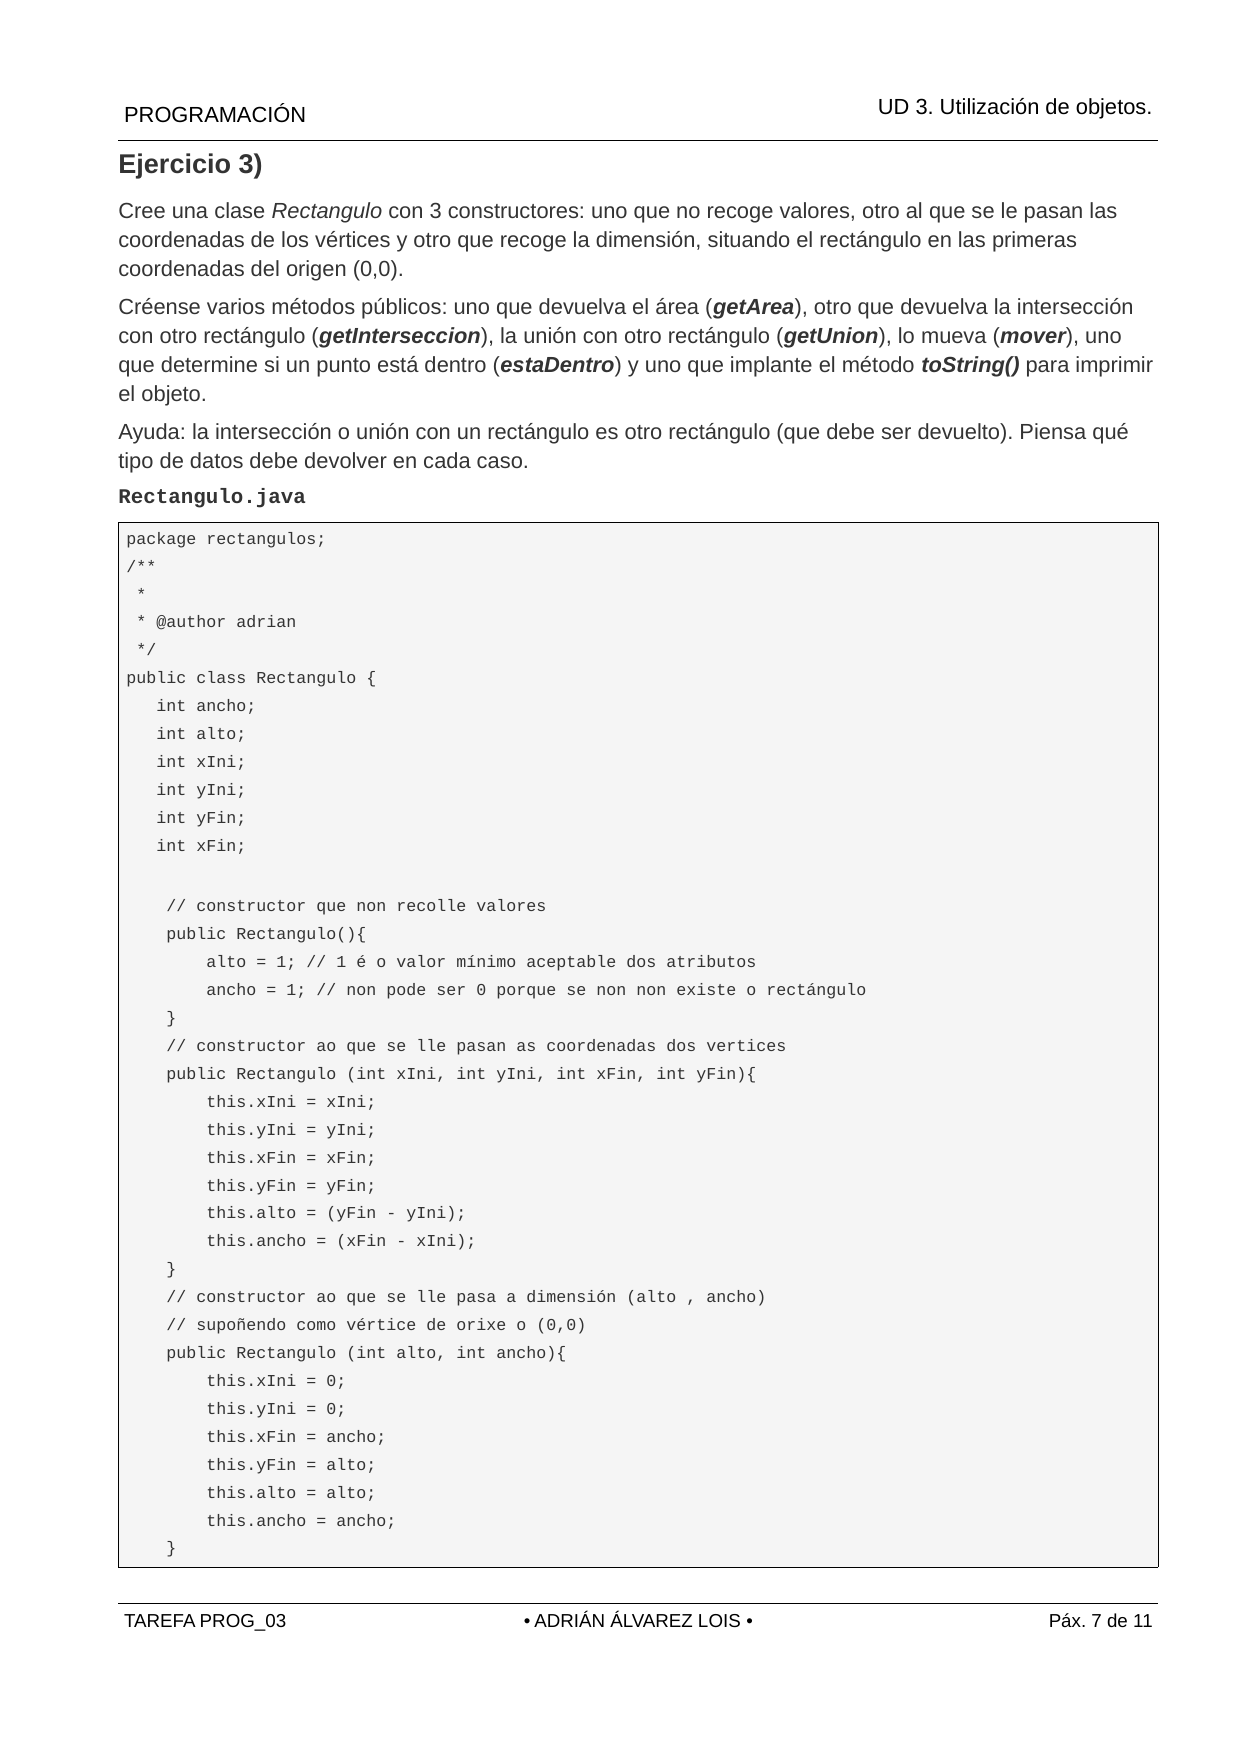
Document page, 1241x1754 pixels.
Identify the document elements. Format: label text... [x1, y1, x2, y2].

text } [119, 1253, 1158, 1280]
text int xFin; [119, 829, 1158, 856]
text this.ancho = ancho; [119, 1504, 1158, 1531]
text this.xIni = 0; [119, 1364, 1158, 1391]
text } [119, 1532, 1158, 1567]
text /** [119, 550, 1158, 577]
text // constructor que non recolle valores [119, 890, 1158, 917]
text int ancho; [119, 690, 1158, 717]
text this.ancho = (xFin - xIni); [119, 1225, 1158, 1252]
text package rectangulos; [119, 523, 1158, 549]
text Ayuda: la intersección o unión con un rectángulo es otro rectángulo (que debe ser devuelto). Piensa qué tipo de datos debe devolver en cada caso. [118, 419, 1158, 473]
text public Rectangulo (int xIni, int yIni, int xFin, int yFin){ [119, 1057, 1158, 1084]
text // constructor ao que se lle pasa a dimensión (alto , ancho) [119, 1281, 1158, 1308]
text * @author adrian [119, 606, 1158, 633]
text this.yFin = alto; [119, 1448, 1158, 1475]
text this.alto = (yFin - yIni); [119, 1197, 1158, 1224]
text int yFin; [119, 801, 1158, 828]
text ancho = 1; // non pode ser 0 porque se non non existe o rectángulo [119, 974, 1158, 1001]
text this.xIni = xIni; [119, 1085, 1158, 1112]
text this.yIni = 0; [119, 1392, 1158, 1419]
text public class Rectangulo { [119, 662, 1158, 689]
text public Rectangulo(){ [119, 918, 1158, 945]
text this.alto = alto; [119, 1476, 1158, 1503]
text Créense varios métodos públicos: uno que devuelva el área (getArea), otro que devuelva la intersección con otro rectángulo (getInterseccion), la unión con otro rectángulo (getUnion), lo mueva (mover), uno que determine si un punto está dentro (estaDentro) y uno que implante el método toString() para imprimir el objeto. [118, 294, 1158, 406]
text int xIni; [119, 746, 1158, 772]
text int yIni; [119, 773, 1158, 800]
text this.yIni = yIni; [119, 1113, 1158, 1140]
text this.yFin = yFin; [119, 1169, 1158, 1196]
text // supoñendo como vértice de orixe o (0,0) [119, 1309, 1158, 1336]
text alto = 1; // 1 é o valor mínimo aceptable dos atributos [119, 946, 1158, 973]
text Rectangulo.java [118, 486, 1158, 509]
text int alto; [119, 718, 1158, 744]
text */ [119, 634, 1158, 661]
text // constructor ao que se lle pasan as coordenadas dos vertices [119, 1029, 1158, 1056]
text * [119, 578, 1158, 605]
text this.xFin = xFin; [119, 1141, 1158, 1168]
text } [119, 1002, 1158, 1028]
text Ejercicio 3) [118, 148, 1158, 179]
text this.xFin = ancho; [119, 1420, 1158, 1447]
text Cree una clase Rectangulo con 3 constructores: uno que no recoge valores, otro al que se le pasan las coordenadas de los vértices y otro que recoge la dimensión, situando el rectángulo en las primeras coordenadas del origen (0,0). [118, 198, 1158, 281]
text public Rectangulo (int alto, int ancho){ [119, 1337, 1158, 1363]
